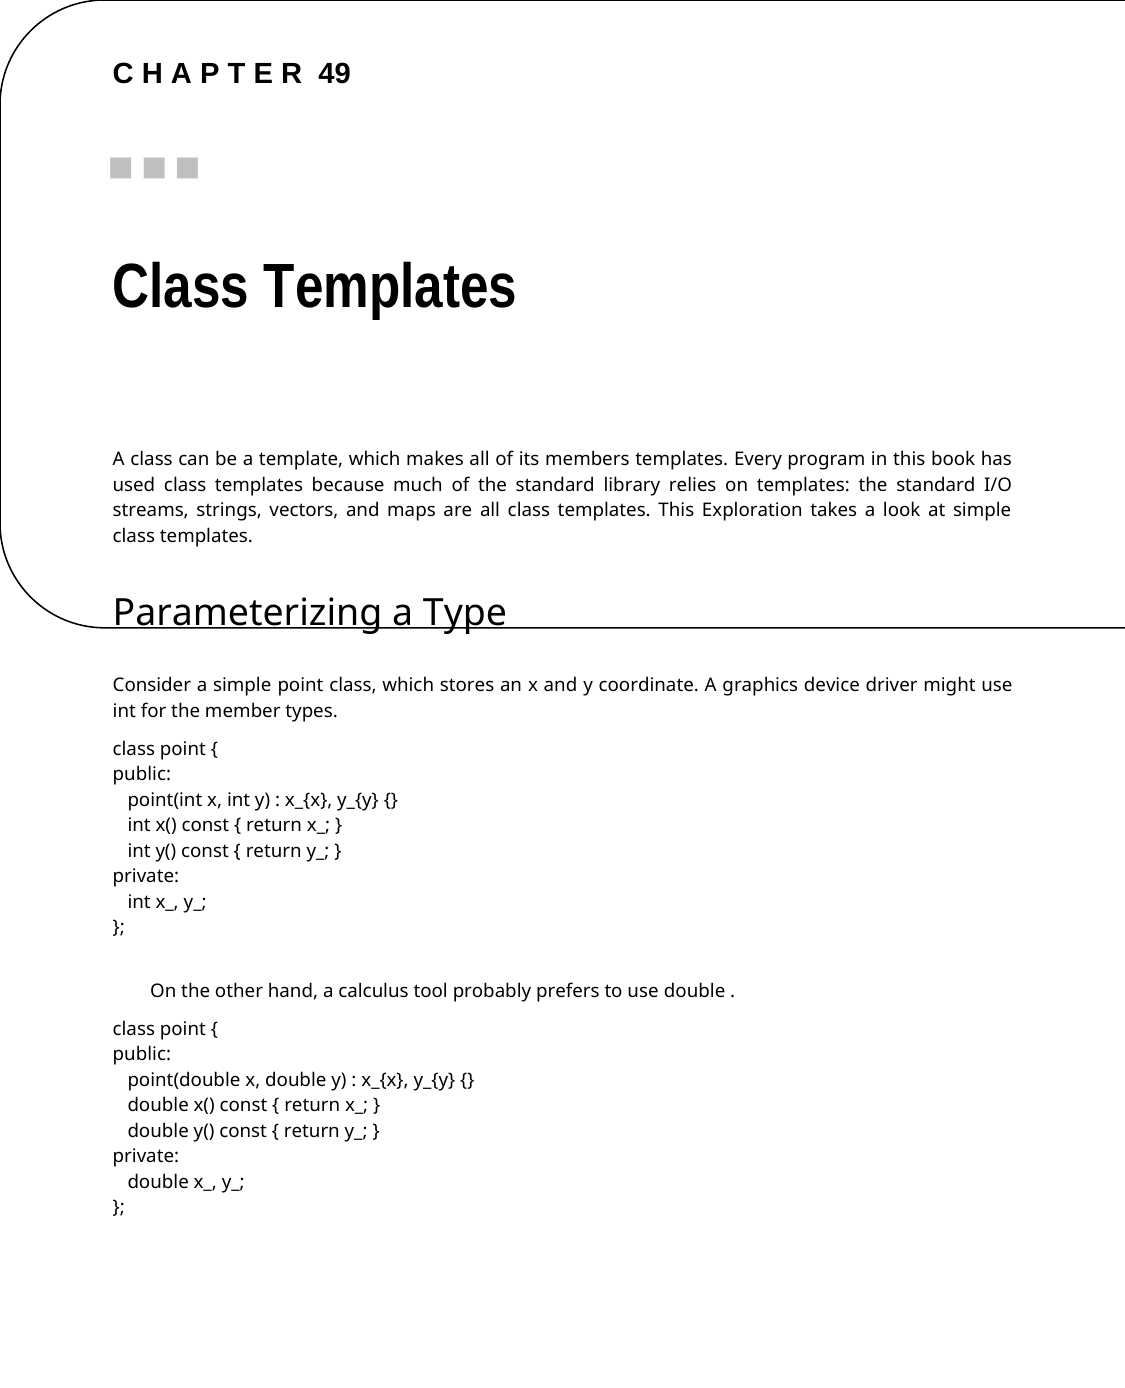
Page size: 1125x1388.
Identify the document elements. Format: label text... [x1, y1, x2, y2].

text int y() const { return y_; } [112, 837, 1012, 863]
text double y() const { return y_; } [112, 1117, 1012, 1142]
text A class can be a template, which makes all of its members templates. Every program in this book has used class templates because much of the standard library relies on templates: the standard I/O streams, strings, vectors, and maps are all class templates. This Exploration takes a look at simple class templates. [112, 446, 1012, 548]
text class point { [112, 735, 1012, 761]
text public: [112, 1040, 1012, 1066]
text int x_, y_; [112, 888, 1012, 914]
text On the other hand, a calculus tool probably prefers to use double . [112, 977, 1012, 1002]
subtitle Parameterizing a Type [112, 585, 1012, 627]
text }; [112, 914, 1012, 939]
text point(int x, int y) : x_{x}, y_{y} {} [112, 786, 1012, 812]
text public: [112, 761, 1012, 786]
text }; [112, 1193, 1012, 1219]
text point(double x, double y) : x_{x}, y_{y} {} [112, 1066, 1012, 1091]
text private: [112, 1142, 1012, 1168]
text int x() const { return x_; } [112, 812, 1012, 837]
text double x_, y_; [112, 1168, 1012, 1193]
subtitle [112, 629, 1012, 636]
title Class Templates [112, 249, 1012, 321]
text class point { [112, 1015, 1012, 1040]
text private: [112, 863, 1012, 888]
text double x() const { return x_; } [112, 1091, 1012, 1117]
text Consider a simple point class, which stores an x and y coordinate. A graphics device driver might use int for the member types. [112, 672, 1012, 723]
